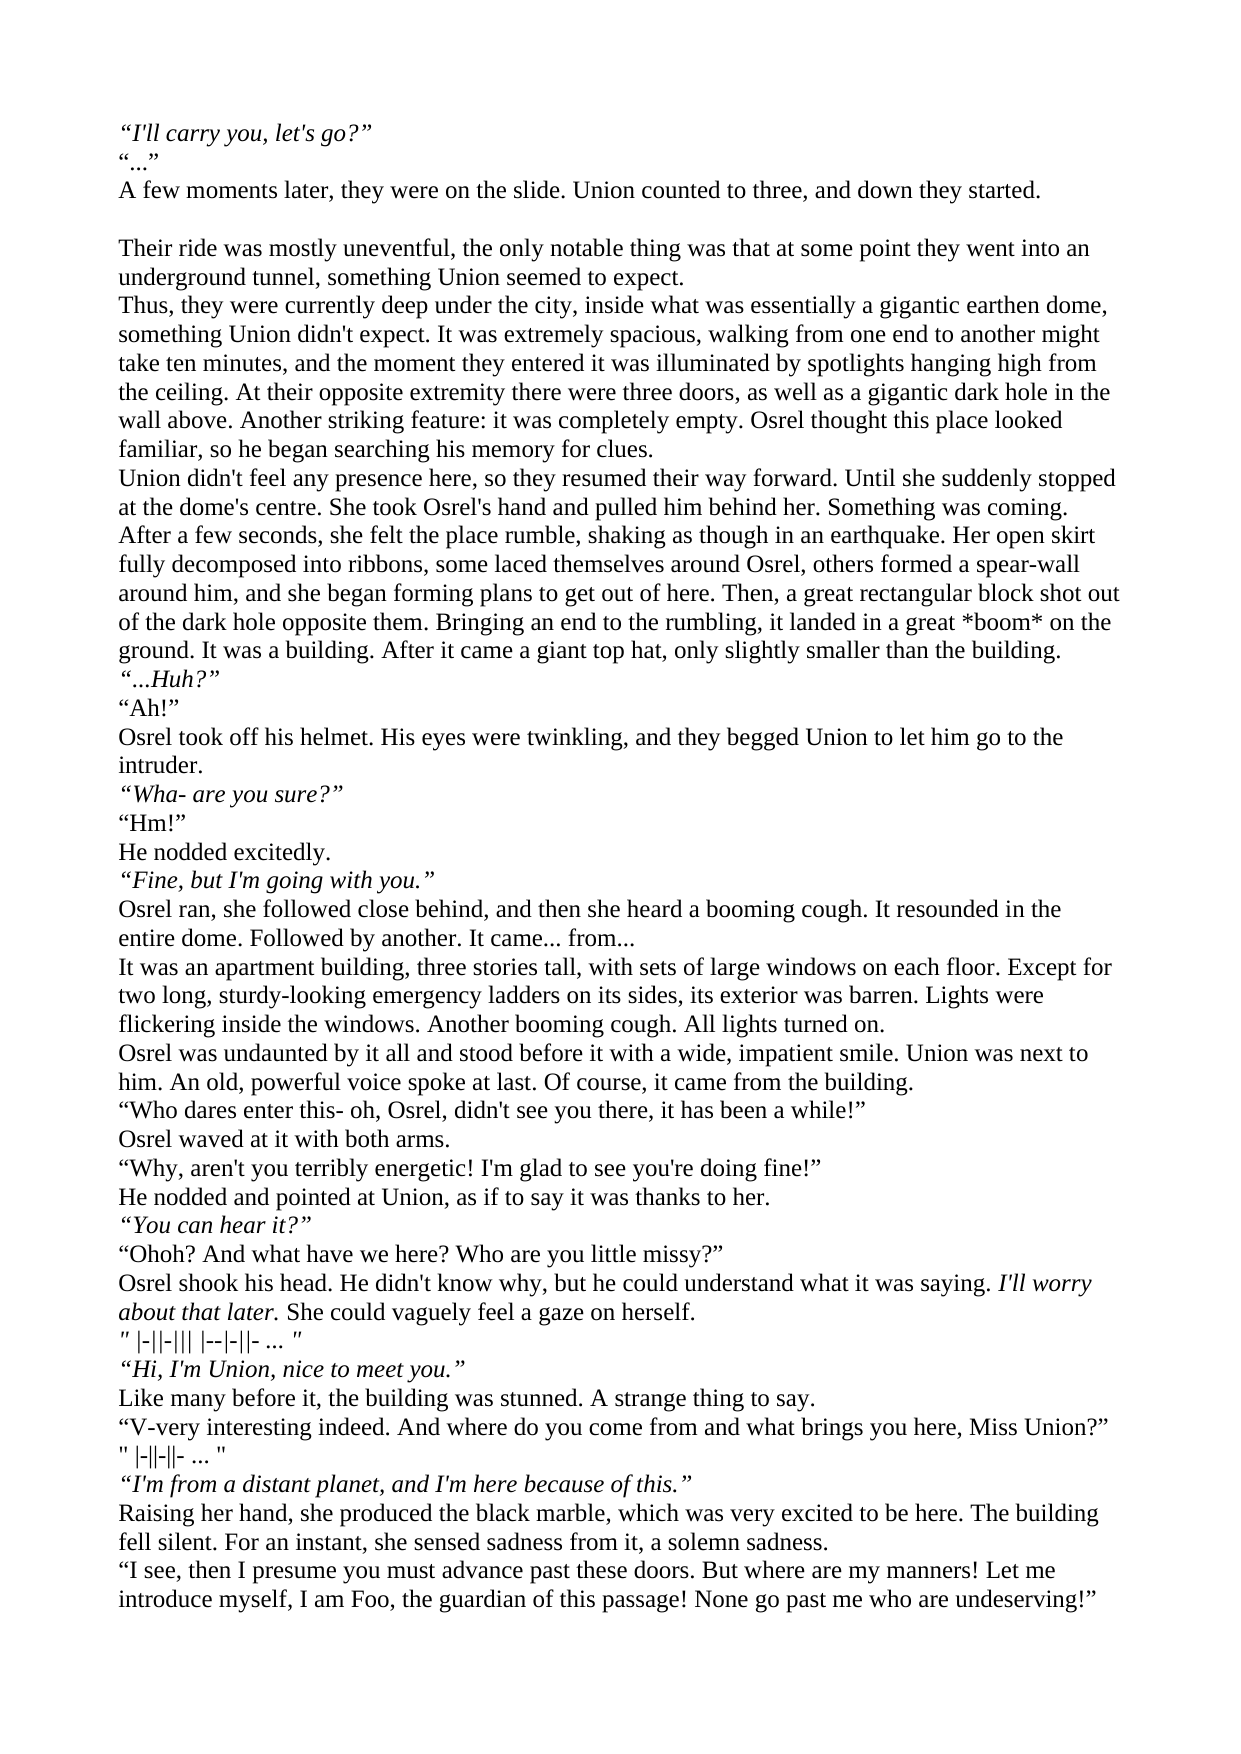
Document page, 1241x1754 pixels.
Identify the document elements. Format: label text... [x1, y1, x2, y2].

text " |-||-||- ... " [118, 1441, 1122, 1469]
text " |-||-||| |--|-||- ... " [118, 1326, 1122, 1354]
text Like many before it, the building was stunned. A strange thing to say. [118, 1383, 1122, 1412]
text “I'm from a distant planet, and I'm here because of this.” [118, 1469, 1122, 1498]
text Raising her hand, she produced the black marble, which was very excited to be here. The building fell silent. For an instant, she sensed sadness from it, a solemn sadness. [118, 1498, 1122, 1556]
text “Ohoh? And what have we here? Who are you little missy?” [118, 1239, 1122, 1268]
text Osrel waved at it with both arms. [118, 1124, 1122, 1153]
text Osrel took off his helmet. His eyes were twinkling, and they begged Union to let him go to the intruder. [118, 722, 1122, 779]
text “...” [118, 147, 1122, 176]
text Osrel shook his head. He didn't know why, but he could understand what it was saying. I'll worry about that later. She could vaguely feel a gaze on herself. [118, 1268, 1122, 1326]
text Osrel ran, she followed close behind, and then she heard a booming cough. It resounded in the entire dome. Followed by another. It came... from... [118, 894, 1122, 952]
text He nodded and pointed at Union, as if to say it was thanks to her. [118, 1182, 1122, 1211]
text A few moments later, they were on the slide. Union counted to three, and down they started. [118, 176, 1122, 204]
text Union didn't feel any presence here, so they resumed their way forward. Until she suddenly stopped at the dome's centre. She took Osrel's hand and pulled him behind her. Something was coming. After a few seconds, she felt the place rumble, shaking as though in an earthquake. Her open skirt fully decomposed into ribbons, some laced themselves around Osrel, others formed a spear-wall around him, and she began forming plans to get out of here. Then, a great rectangular block shot out of the dark hole opposite them. Bringing an end to the rumbling, it landed in a great *boom* on the ground. It was a building. After it came a giant top hat, only slightly smaller than the building. [118, 463, 1122, 664]
text Thus, they were currently deep under the city, inside what was essentially a gigantic earthen dome, something Union didn't expect. It was extremely spacious, walking from one end to another might take ten minutes, and the moment they entered it was illuminated by spotlights hanging high from the ceiling. At their opposite extremity there were three doors, as well as a gigantic dark hole in the wall above. Another striking feature: it was completely empty. Osrel thought this place looked familiar, so he began searching his memory for clues. [118, 291, 1122, 463]
text “Wha- are you sure?” [118, 779, 1122, 808]
text It was an apartment building, three stories tall, with sets of large windows on each floor. Except for two long, sturdy-looking emergency ladders on its sides, its exterior was barren. Lights were flickering inside the windows. Another booming cough. All lights turned on. [118, 952, 1122, 1038]
text “Who dares enter this- oh, Osrel, didn't see you there, it has been a while!” [118, 1096, 1122, 1124]
text “I see, then I presume you must advance past these doors. But where are my manners! Let me introduce myself, I am Foo, the guardian of this passage! None go past me who are undeserving!” [118, 1556, 1122, 1613]
text Their ride was mostly uneventful, the only notable thing was that at some point they went into an underground tunnel, something Union seemed to expect. [118, 233, 1122, 291]
text “You can hear it?” [118, 1211, 1122, 1239]
text “Hi, I'm Union, nice to meet you.” [118, 1354, 1122, 1383]
text “Fine, but I'm going with you.” [118, 866, 1122, 894]
text “Ah!” [118, 693, 1122, 722]
text “V-very interesting indeed. And where do you come from and what brings you here, Miss Union?” [118, 1412, 1122, 1441]
text “I'll carry you, let's go?” [118, 118, 1122, 147]
text He nodded excitedly. [118, 837, 1122, 866]
text “Hm!” [118, 808, 1122, 837]
text “Why, aren't you terribly energetic! I'm glad to see you're doing fine!” [118, 1153, 1122, 1182]
text “...Huh?” [118, 664, 1122, 693]
text Osrel was undaunted by it all and stood before it with a wide, impatient smile. Union was next to him. An old, powerful voice spoke at last. Of course, it came from the building. [118, 1038, 1122, 1096]
